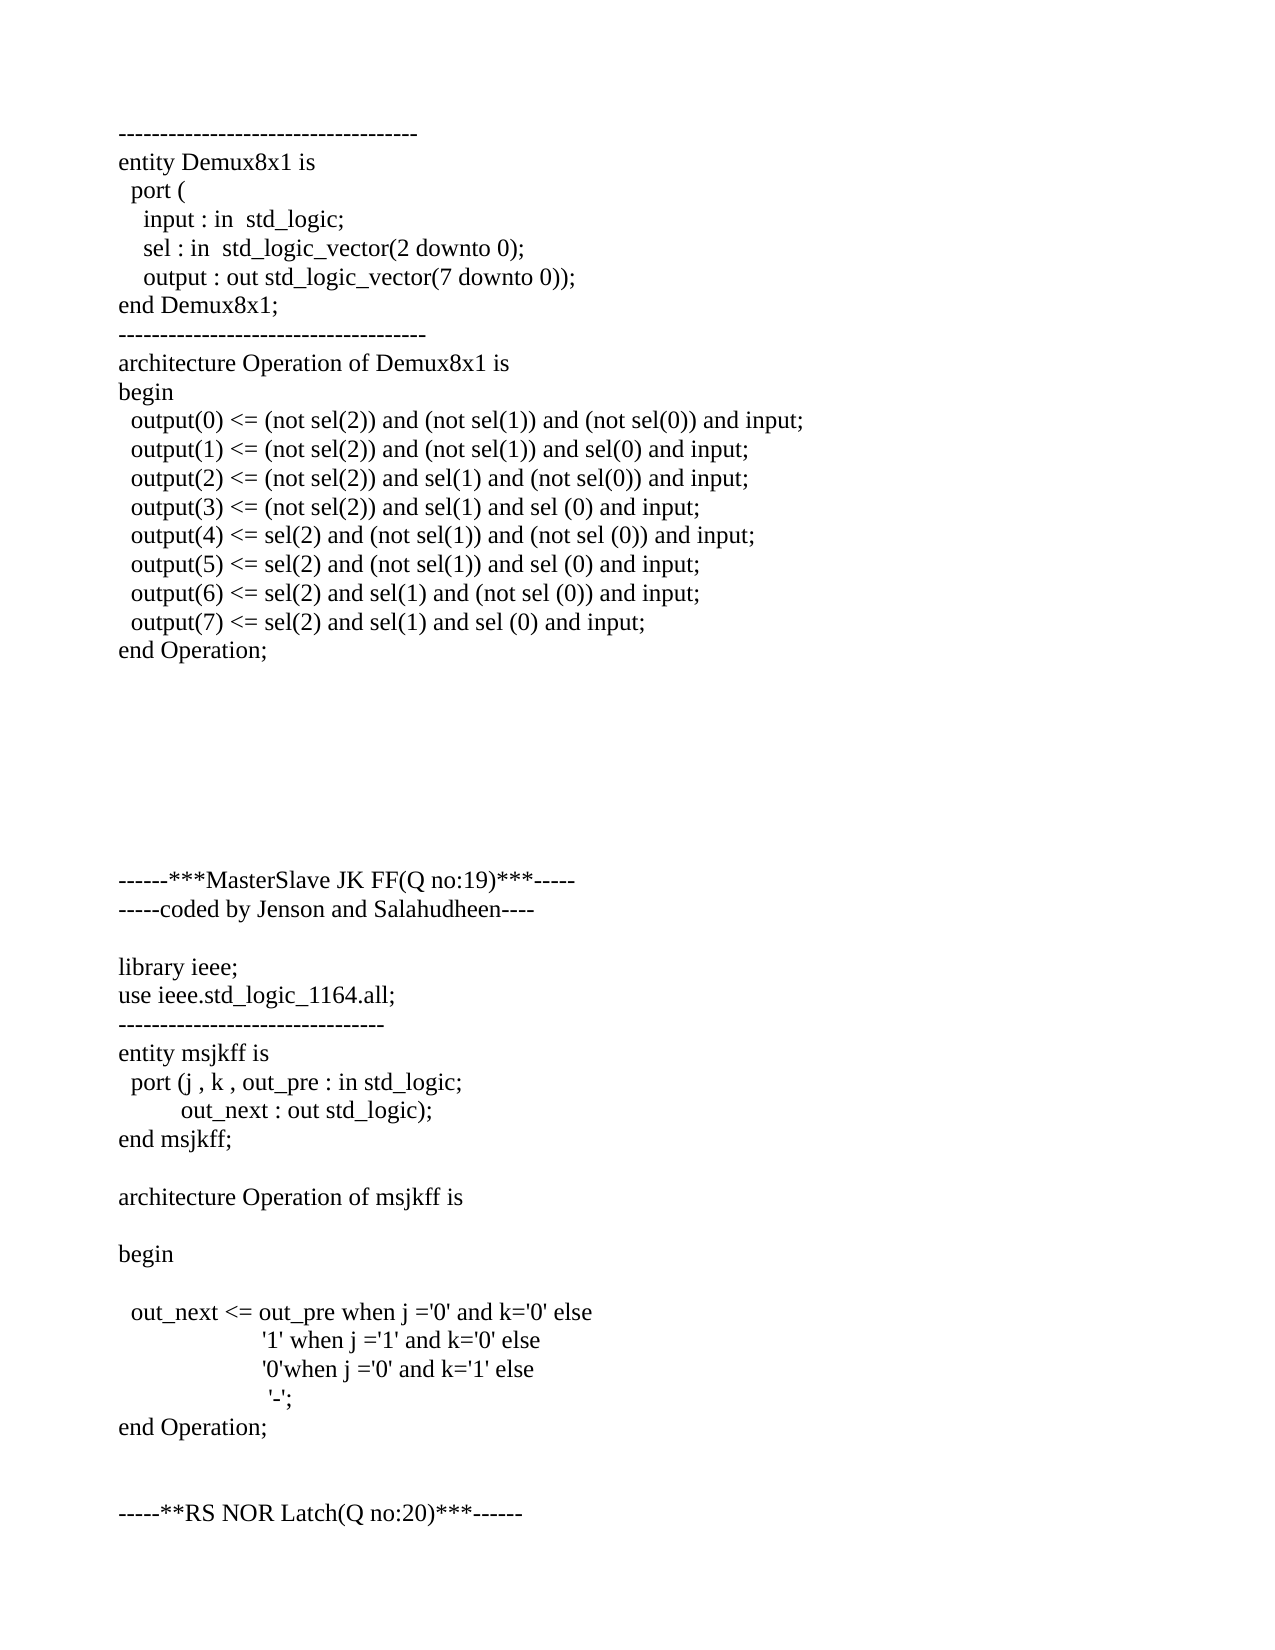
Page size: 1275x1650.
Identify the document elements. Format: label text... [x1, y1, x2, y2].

text end Operation; [118, 636, 1157, 664]
text ------------------------------------- [118, 319, 1157, 348]
text port ( [118, 176, 1157, 204]
text output(2) <= (not sel(2)) and sel(1) and (not sel(0)) and input; [118, 463, 1157, 492]
text output(0) <= (not sel(2)) and (not sel(1)) and (not sel(0)) and input; [118, 406, 1157, 434]
text '0'when j ='0' and k='1' else [118, 1354, 1157, 1383]
text end msjkff; [118, 1124, 1157, 1153]
text '1' when j ='1' and k='0' else [118, 1326, 1157, 1354]
text entity msjkff is [118, 1038, 1157, 1067]
text output(5) <= sel(2) and (not sel(1)) and sel (0) and input; [118, 549, 1157, 578]
text architecture Operation of msjkff is [118, 1182, 1157, 1211]
text output : out std_logic_vector(7 downto 0)); [118, 262, 1157, 291]
text end Demux8x1; [118, 291, 1157, 319]
text -----**RS NOR Latch(Q no:20)***------ [118, 1498, 1157, 1527]
text end Operation; [118, 1412, 1157, 1441]
text '-'; [118, 1383, 1157, 1412]
text begin [118, 1239, 1157, 1268]
text sel : in std_logic_vector(2 downto 0); [118, 233, 1157, 262]
text ------------------------------------ [118, 118, 1157, 147]
text library ieee; [118, 952, 1157, 981]
text begin [118, 377, 1157, 406]
text out_next <= out_pre when j ='0' and k='0' else [118, 1297, 1157, 1326]
text output(4) <= sel(2) and (not sel(1)) and (not sel (0)) and input; [118, 521, 1157, 549]
text output(7) <= sel(2) and sel(1) and sel (0) and input; [118, 607, 1157, 636]
text output(6) <= sel(2) and sel(1) and (not sel (0)) and input; [118, 578, 1157, 607]
text output(3) <= (not sel(2)) and sel(1) and sel (0) and input; [118, 492, 1157, 521]
text out_next : out std_logic); [118, 1096, 1157, 1124]
text -----coded by Jenson and Salahudheen---- [118, 894, 1157, 923]
text -------------------------------- [118, 1009, 1157, 1038]
text entity Demux8x1 is [118, 147, 1157, 176]
text ------***MasterSlave JK FF(Q no:19)***----- [118, 866, 1157, 894]
text architecture Operation of Demux8x1 is [118, 348, 1157, 377]
text use ieee.std_logic_1164.all; [118, 981, 1157, 1009]
text input : in std_logic; [118, 204, 1157, 233]
text port (j , k , out_pre : in std_logic; [118, 1067, 1157, 1096]
text output(1) <= (not sel(2)) and (not sel(1)) and sel(0) and input; [118, 434, 1157, 463]
